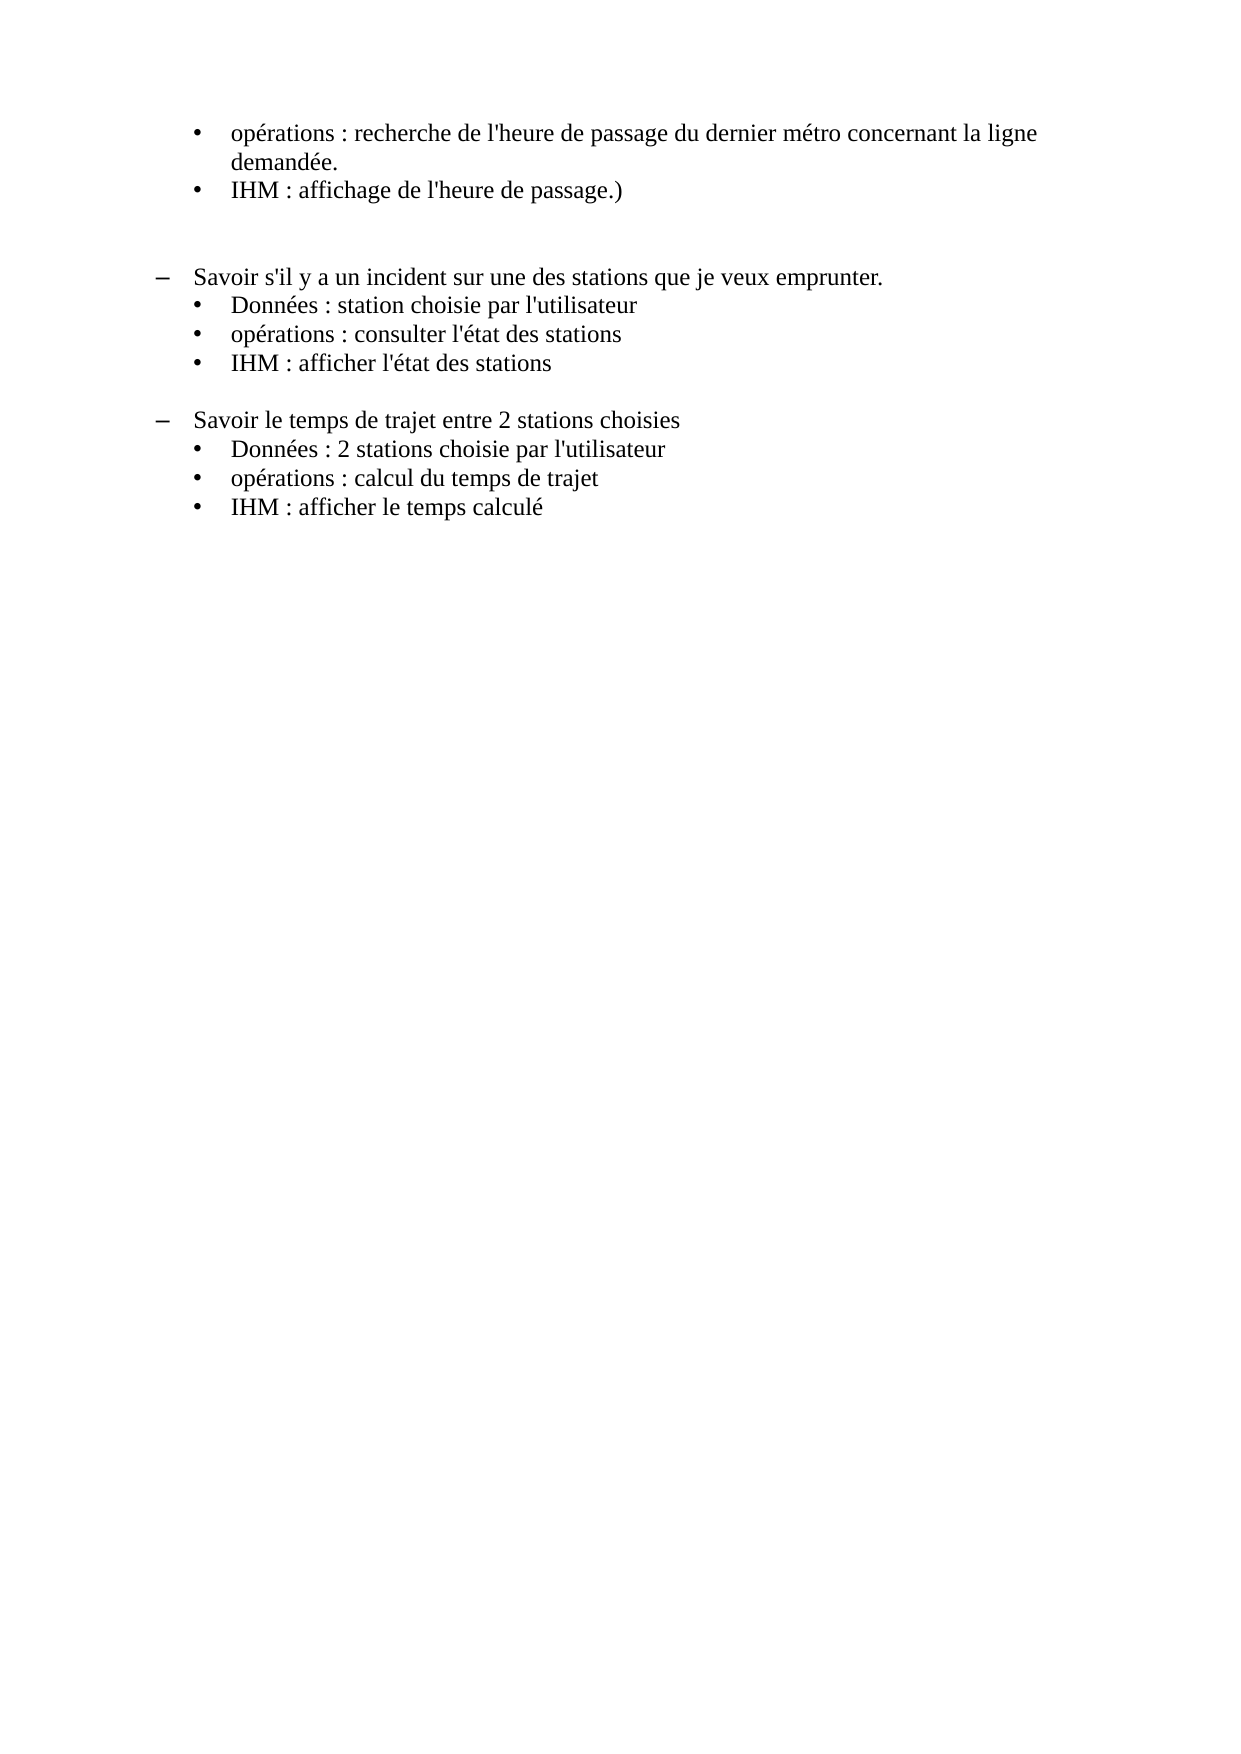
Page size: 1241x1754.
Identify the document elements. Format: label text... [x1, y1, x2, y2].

list Données : station choisie par l'utilisateur [193, 291, 1122, 319]
list IHM : afficher le temps calculé [193, 492, 1122, 521]
list IHM : affichage de l'heure de passage.) [193, 176, 1122, 204]
list Savoir s'il y a un incident sur une des stations que je veux emprunter. [156, 262, 1122, 291]
list Savoir le temps de trajet entre 2 stations choisies [156, 406, 1122, 434]
list opérations : calcul du temps de trajet [193, 463, 1122, 492]
list IHM : afficher l'état des stations [193, 348, 1122, 377]
list opérations : consulter l'état des stations [193, 319, 1122, 348]
list opérations : recherche de l'heure de passage du dernier métro concernant la ligne demandée. [193, 118, 1122, 176]
list Données : 2 stations choisie par l'utilisateur [193, 434, 1122, 463]
